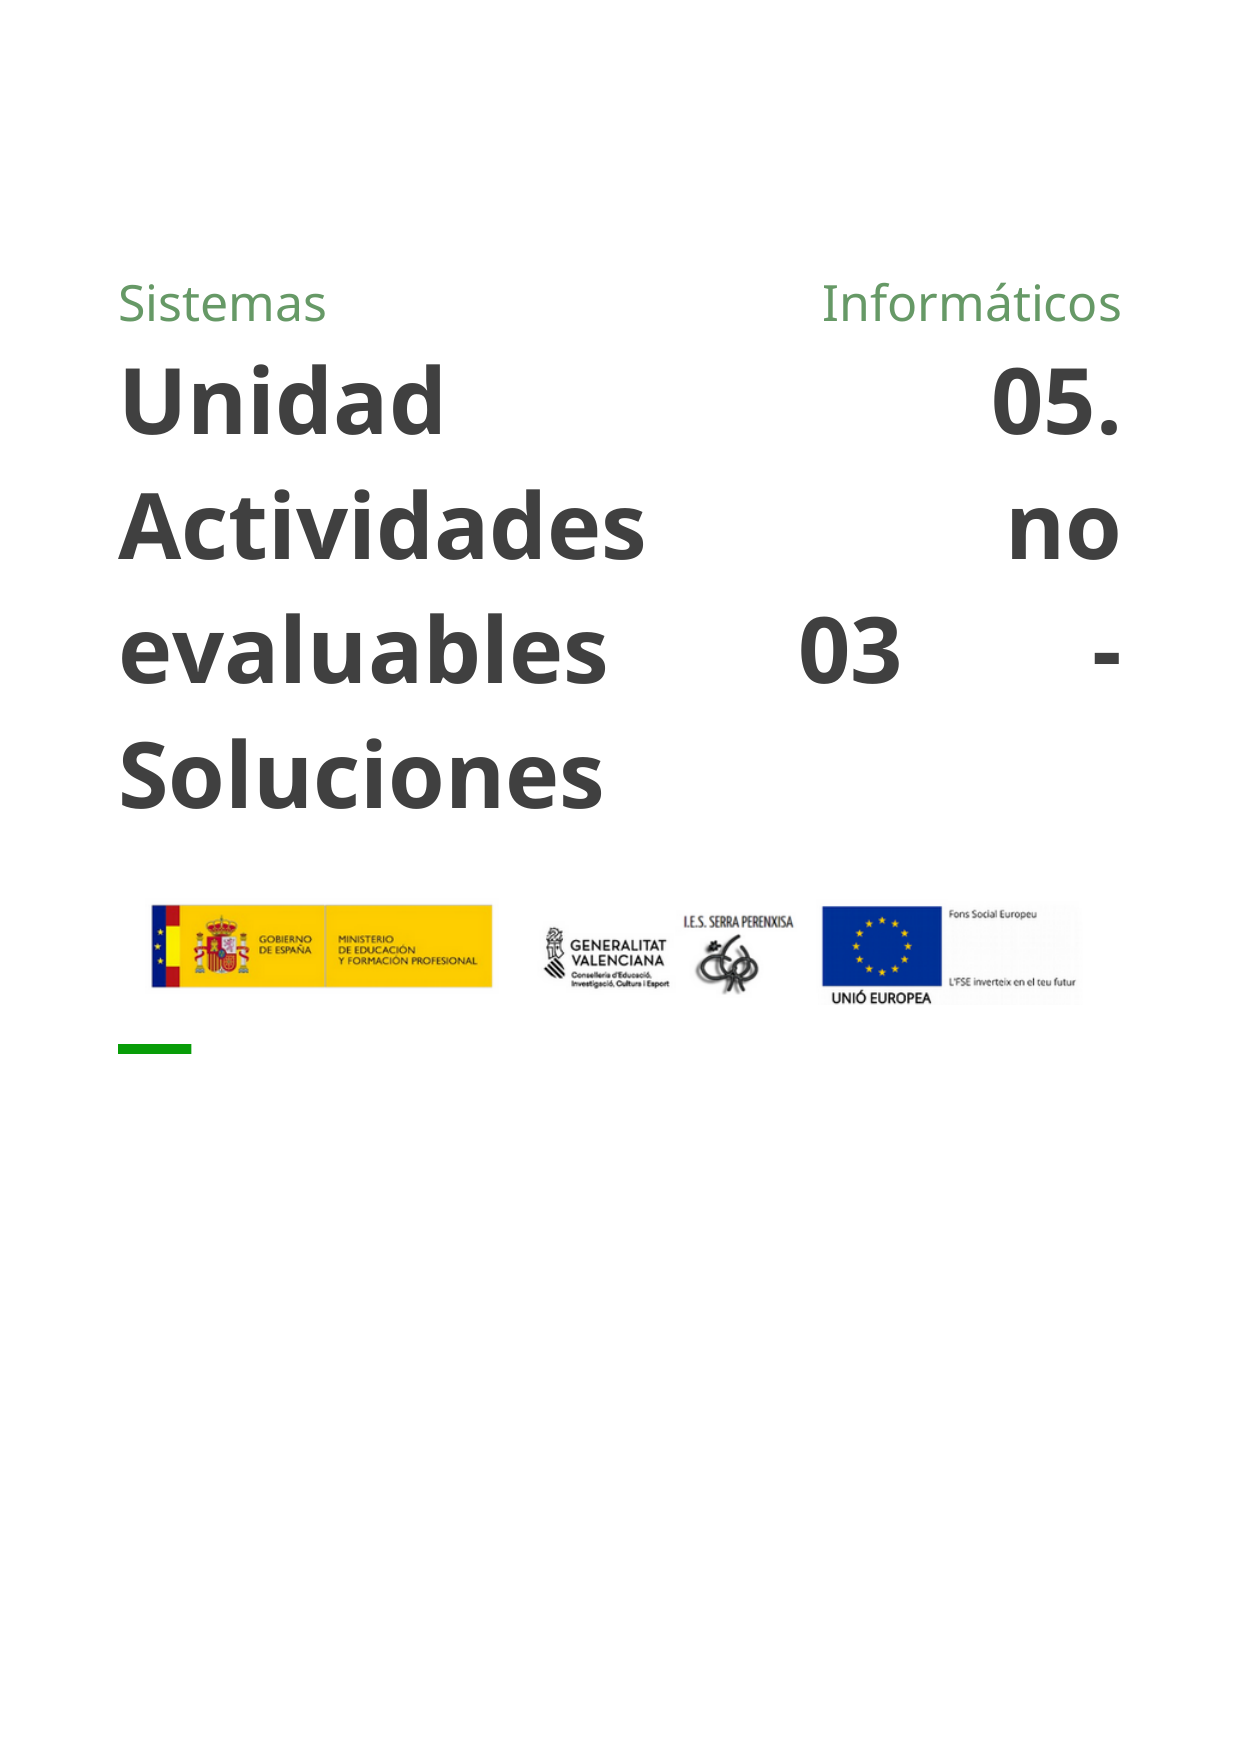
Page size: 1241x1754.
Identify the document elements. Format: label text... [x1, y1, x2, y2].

picture [118, 1044, 192, 1054]
title Sistemas Informáticos Unidad 05. Actividades no evaluables 03 - Soluciones [118, 268, 1122, 836]
picture [118, 885, 1123, 1005]
